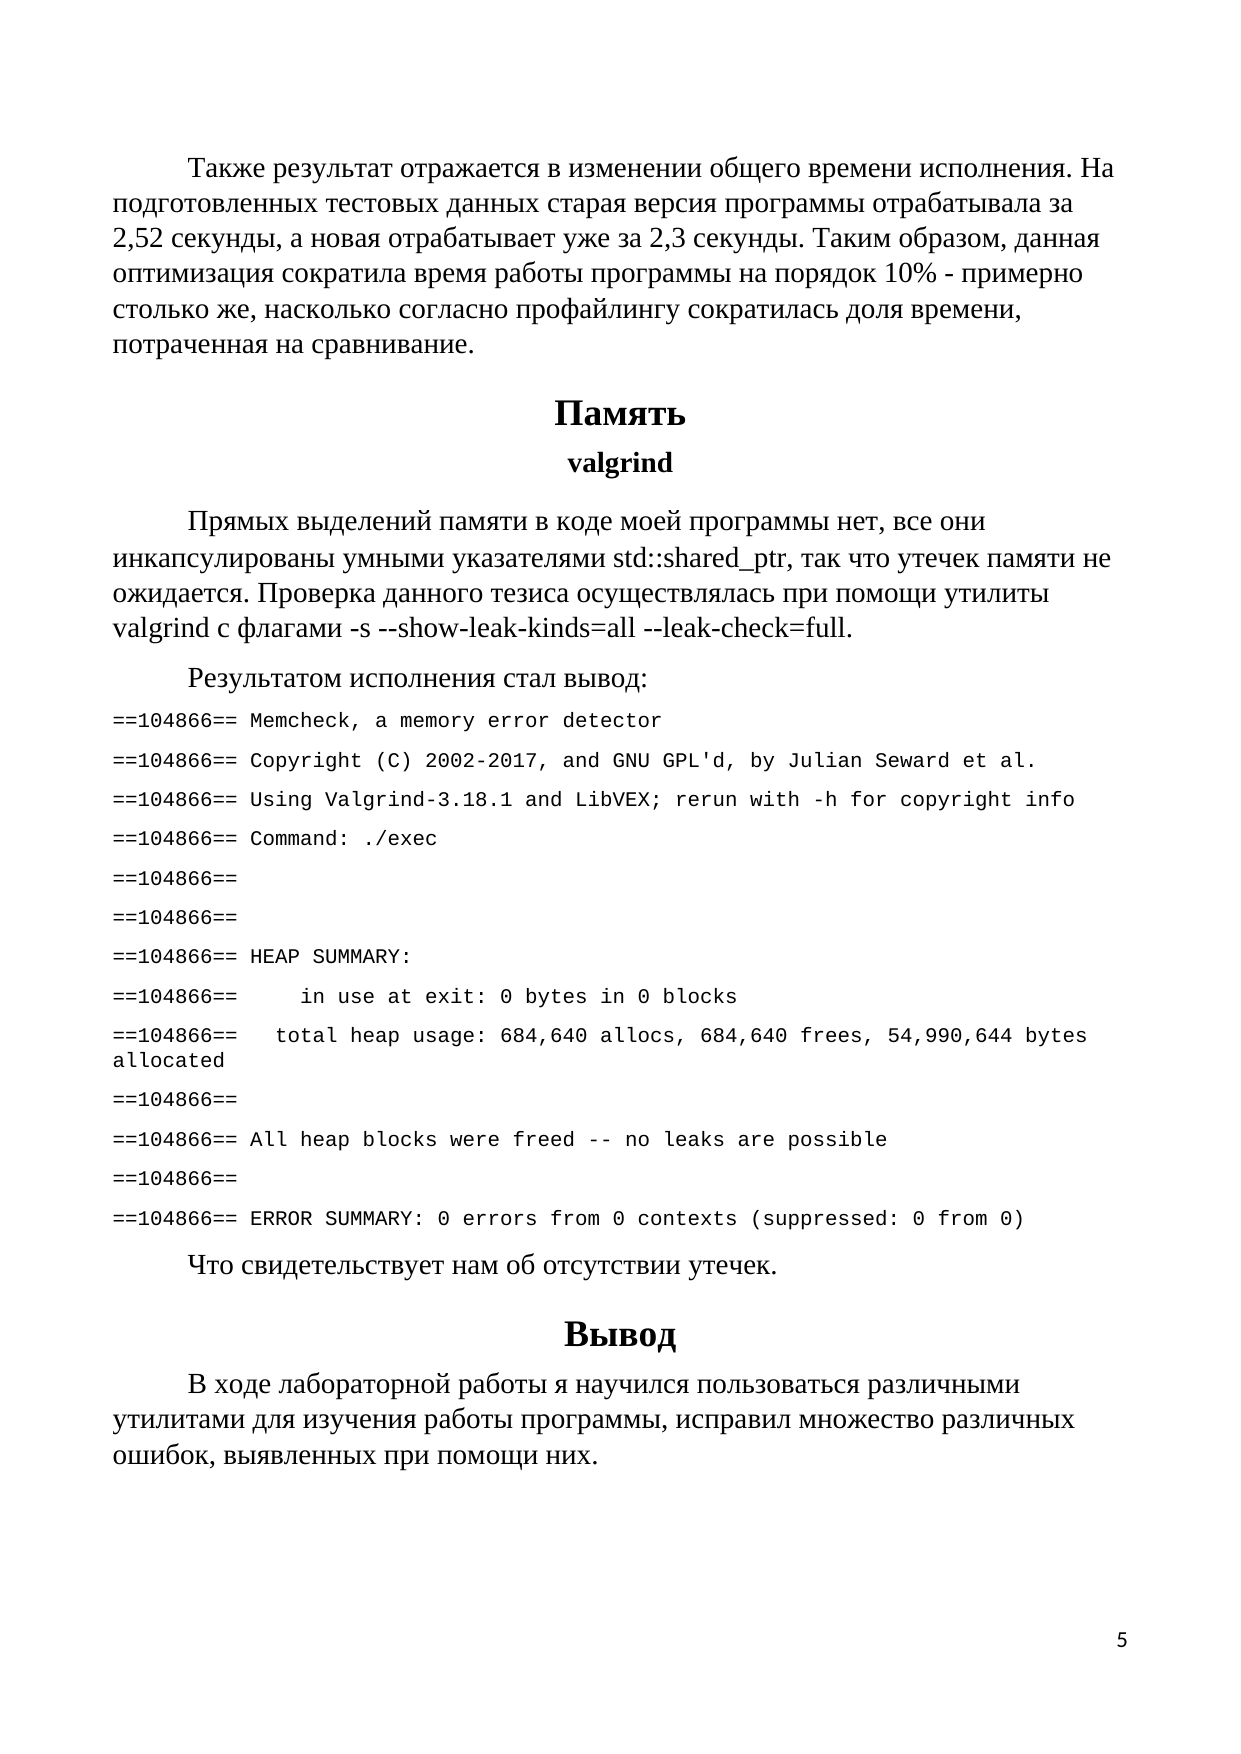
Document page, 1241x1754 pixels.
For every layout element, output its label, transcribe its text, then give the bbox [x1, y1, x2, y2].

text ==104866== in use at exit: 0 bytes in 0 blocks [112, 986, 1128, 1009]
text ==104866== Using Valgrind-3.18.1 and LibVEX; rerun with -h for copyright info [112, 789, 1128, 813]
text Результатом исполнения стал вывод: [112, 660, 1128, 694]
text ==104866== [112, 907, 1128, 931]
text valgrind [112, 446, 1128, 479]
text ==104866== total heap usage: 684,640 allocs, 684,640 frees, 54,990,644 bytes allocated [112, 1025, 1128, 1074]
text ==104866== [112, 1089, 1128, 1113]
subtitle Вывод [112, 1312, 1128, 1355]
subtitle Память [112, 391, 1128, 434]
text ==104866== HEAP SUMMARY: [112, 946, 1128, 970]
text ==104866== Copyright (C) 2002-2017, and GNU GPL'd, by Julian Seward et al. [112, 749, 1128, 773]
text Также результат отражается в изменении общего времени исполнения. На подготовленных тестовых данных старая версия программы отрабатывала за 2,52 секунды, а новая отрабатывает уже за 2,3 секунды. Таким образом, данная оптимизация сократила время работы программы на порядок 10% - примерно столько же, насколько согласно профайлингу сократилась доля времени, потраченная на сравнивание. [112, 150, 1128, 359]
text В ходе лабораторной работы я научился пользоваться различными утилитами для изучения работы программы, исправил множество различных ошибок, выявленных при помощи них. [112, 1366, 1128, 1470]
text ==104866== Command: ./exec [112, 828, 1128, 852]
text ==104866== ERROR SUMMARY: 0 errors from 0 contexts (suppressed: 0 from 0) [112, 1207, 1128, 1231]
text ==104866== Memcheck, a memory error detector [112, 710, 1128, 734]
text Прямых выделений памяти в коде моей программы нет, все они инкапсулированы умными указателями std::shared_ptr, так что утечек памяти не ожидается. Проверка данного тезиса осуществлялась при помощи утилиты valgrind с флагами -s --show-leak-kinds=all --leak-check=full. [112, 495, 1128, 644]
text ==104866== [112, 868, 1128, 891]
text Что свидетельствует нам об отсутствии утечек. [112, 1247, 1128, 1280]
text ==104866== [112, 1168, 1128, 1192]
text ==104866== All heap blocks were freed -- no leaks are possible [112, 1129, 1128, 1152]
